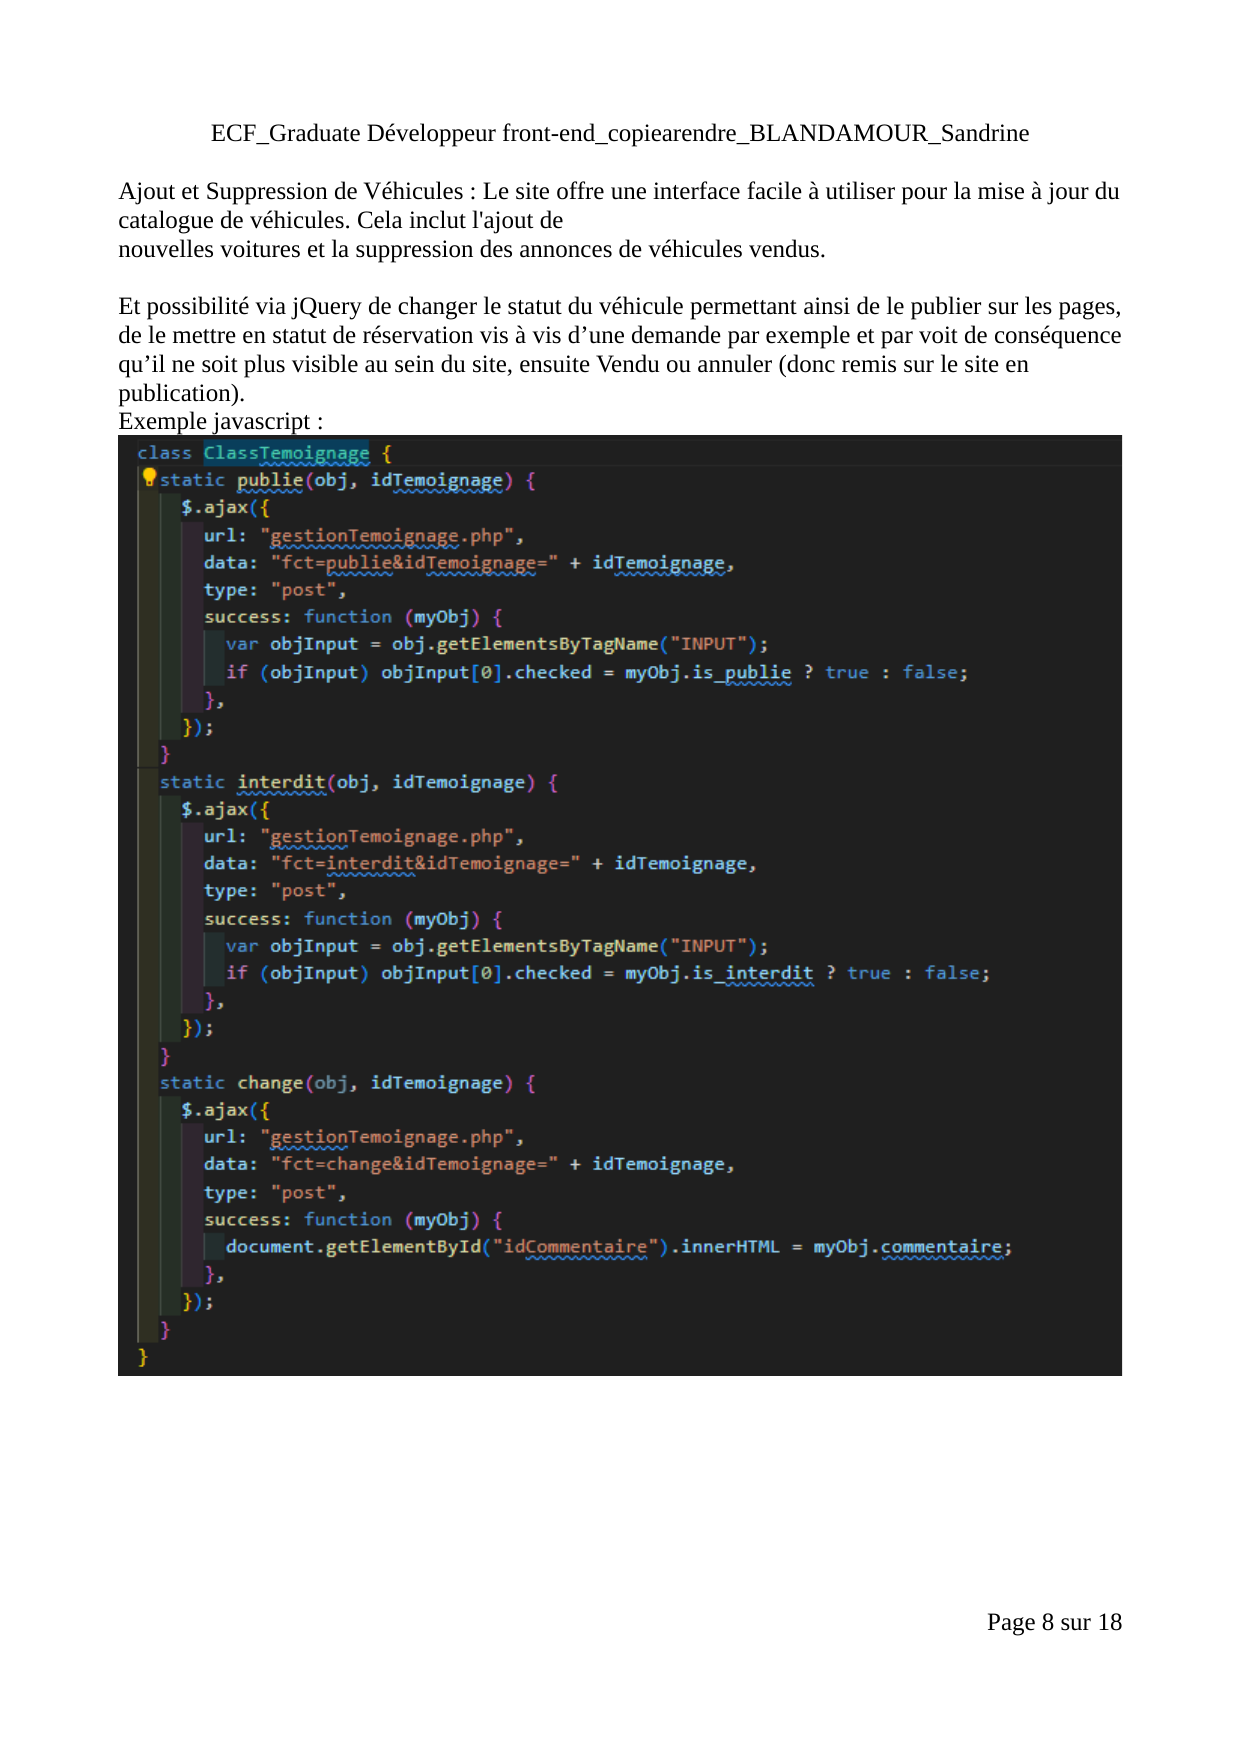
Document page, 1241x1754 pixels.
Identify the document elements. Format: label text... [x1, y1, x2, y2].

text Ajout et Suppression de Véhicules : Le site offre une interface facile à utiliser pour la mise à jour du catalogue de véhicules. Cela inclut l'ajout de [118, 176, 1122, 234]
picture [118, 435, 1123, 1376]
text nouvelles voitures et la suppression des annonces de véhicules vendus. [118, 234, 1122, 263]
text Et possibilité via jQuery de changer le statut du véhicule permettant ainsi de le publier sur les pages, de le mettre en statut de réservation vis à vis d’une demande par exemple et par voit de conséquence qu’il ne soit plus visible au sein du site, ensuite Vendu ou annuler (donc remis sur le site en publication). [118, 291, 1122, 406]
text Exemple javascript : [118, 406, 1122, 435]
